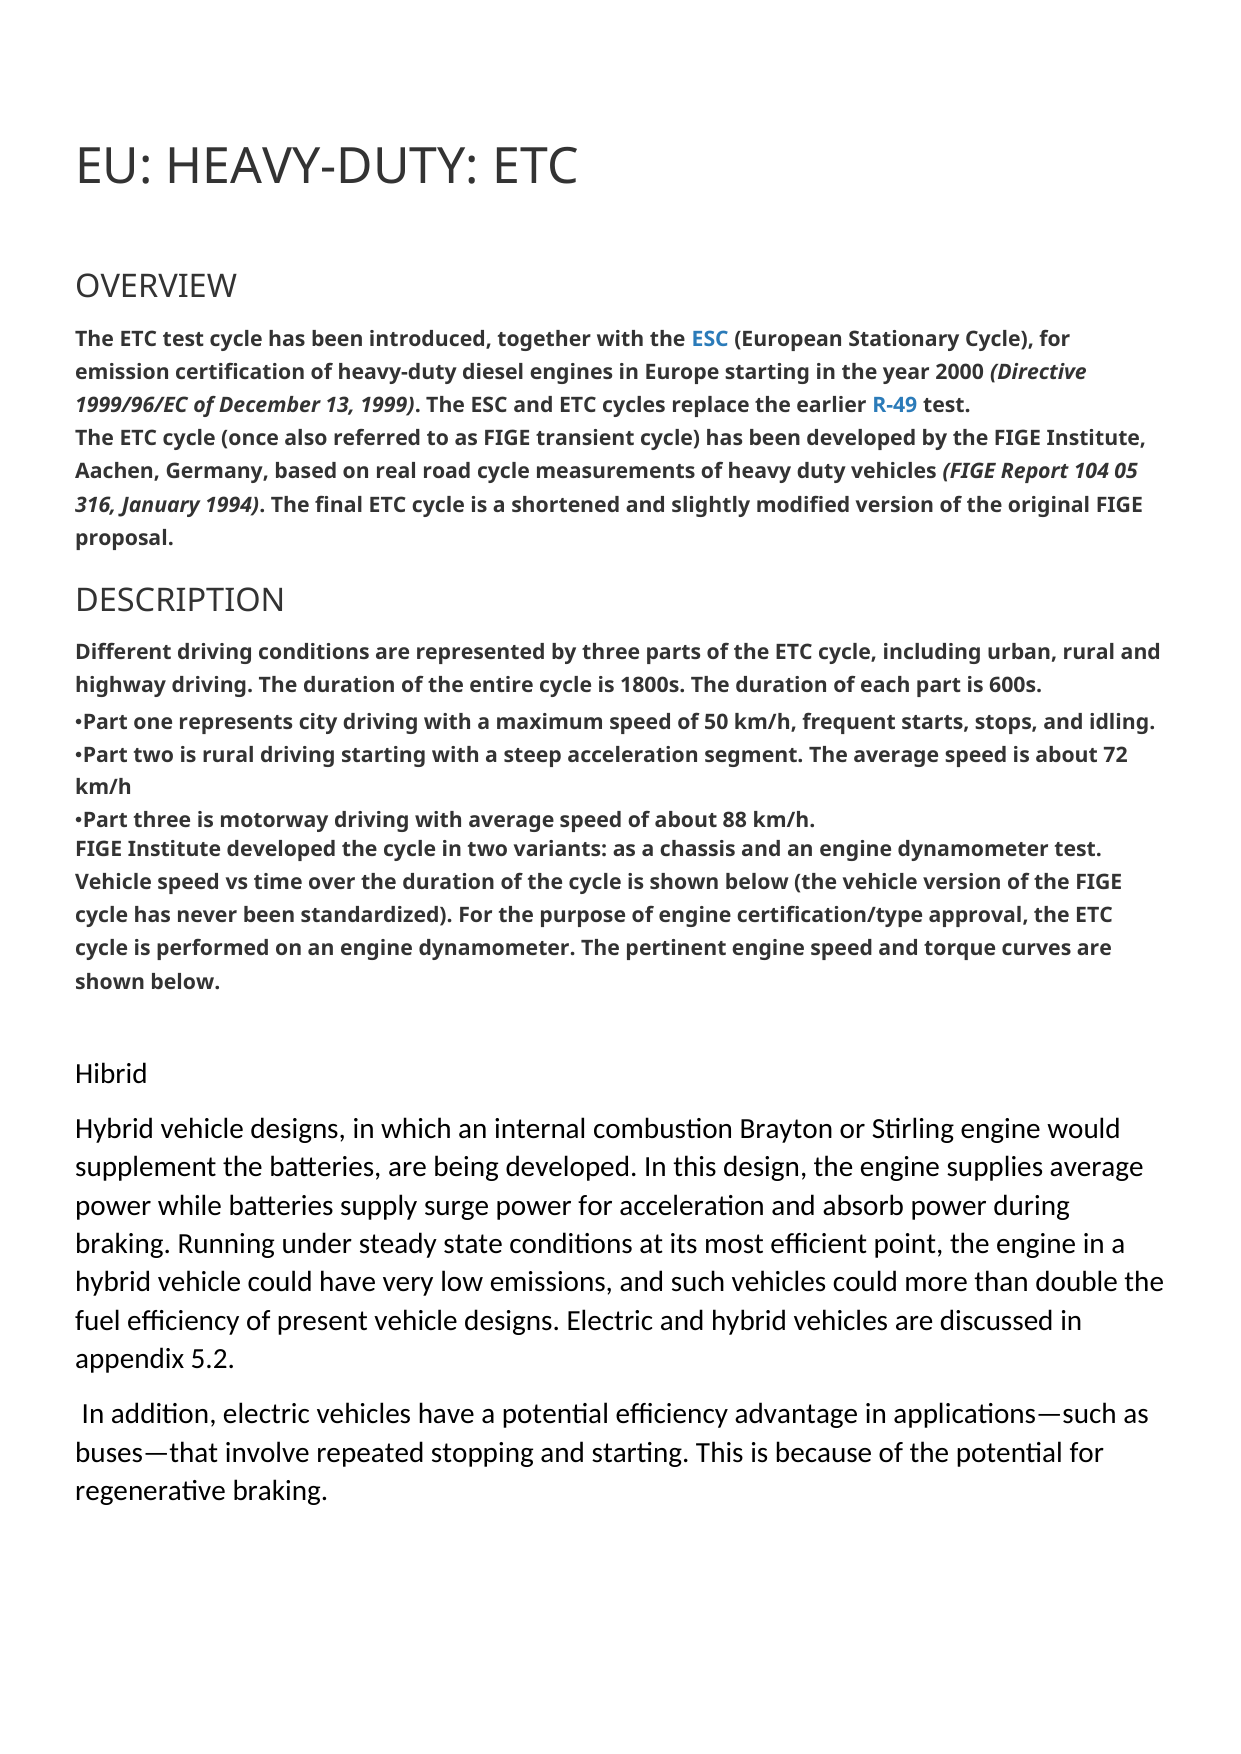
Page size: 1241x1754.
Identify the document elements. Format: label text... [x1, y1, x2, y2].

text In addition, electric vehicles have a potential efficiency advantage in applications—such as buses—that involve repeated stopping and starting. This is because of the potential for regenerative braking. [75, 1396, 1165, 1508]
text Hibrid [75, 1055, 1165, 1090]
list Part one represents city driving with a maximum speed of 50 km/h, frequent starts, stops, and idling. [75, 703, 1165, 736]
text Different driving conditions are represented by three parts of the ETC cycle, including urban, rural and highway driving. The duration of the entire cycle is 1800s. The duration of each part is 600s. [75, 637, 1165, 699]
list Part two is rural driving starting with a steep acceleration segment. The average speed is about 72 km/h [75, 736, 1165, 801]
subtitle OVERVIEW [75, 263, 1165, 307]
text The ETC test cycle has been introduced, together with the ESC (European Stationary Cycle), for emission certification of heavy-duty diesel engines in Europe starting in the year 2000 (Directive 1999/96/EC of December 13, 1999). The ESC and ETC cycles replace the earlier R-49 test. [75, 323, 1165, 419]
text The ETC cycle (once also referred to as FIGE transient cycle) has been developed by the FIGE Institute, Aachen, Germany, based on real road cycle measurements of heavy duty vehicles (FIGE Report 104 05 316, January 1994). The final ETC cycle is a shortened and slightly modified version of the original FIGE proposal. [75, 423, 1165, 552]
text FIGE Institute developed the cycle in two variants: as a chassis and an engine dynamometer test. Vehicle speed vs time over the duration of the cycle is shown below (the vehicle version of the FIGE cycle has never been standardized). For the purpose of engine certification/type approval, the ETC cycle is performed on an engine dynamometer. The pertinent engine speed and torque curves are shown below. [75, 833, 1165, 995]
text Hybrid vehicle designs, in which an internal combustion Brayton or Stirling engine would supplement the batteries, are being developed. In this design, the engine supplies average power while batteries supply surge power for acceleration and absorb power during braking. Running under steady state conditions at its most efficient point, the engine in a hybrid vehicle could have very low emissions, and such vehicles could more than double the fuel efficiency of present vehicle designs. Electric and hybrid vehicles are discussed in appendix 5.2. [75, 1110, 1165, 1376]
subtitle EU: HEAVY-DUTY: ETC [75, 130, 1165, 198]
subtitle DESCRIPTION [75, 577, 1165, 621]
list Part three is motorway driving with average speed of about 88 km/h. [75, 801, 1165, 833]
